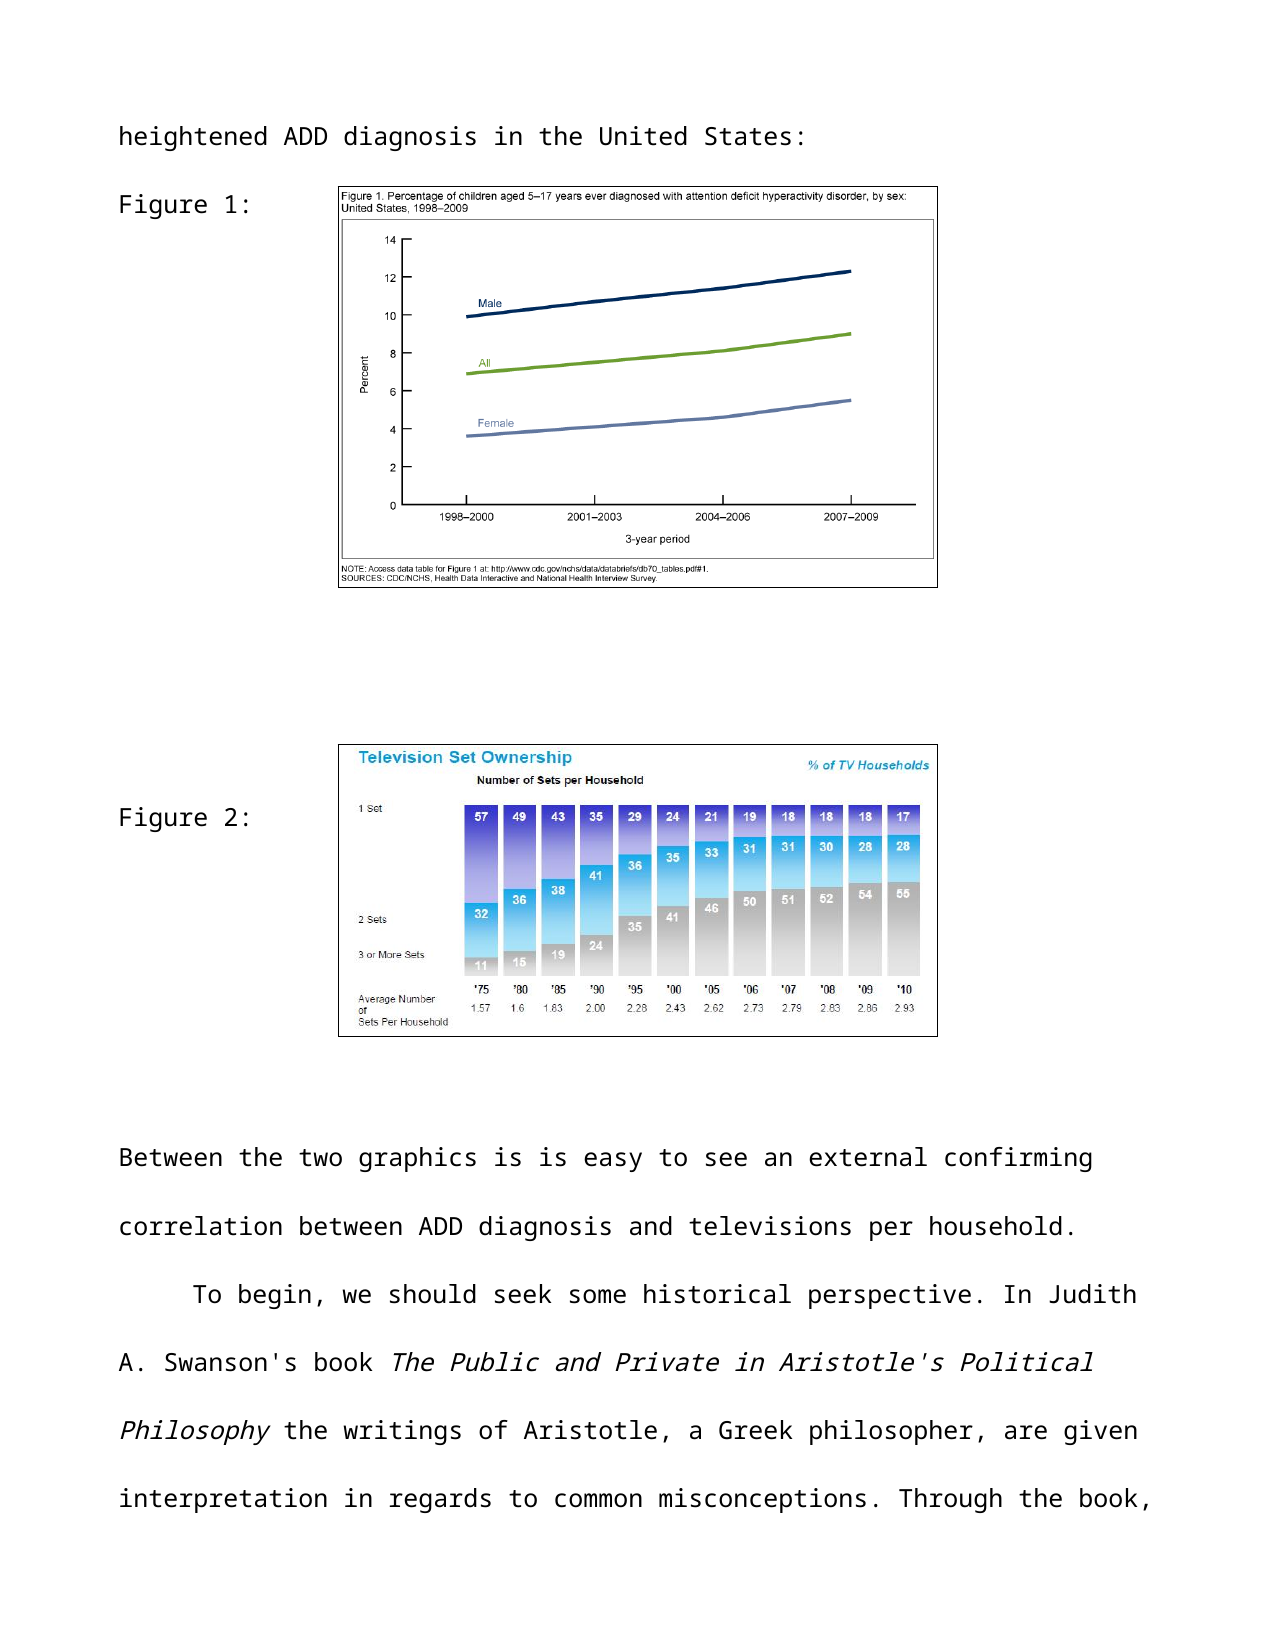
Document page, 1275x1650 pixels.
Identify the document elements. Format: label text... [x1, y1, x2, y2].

text heightened ADD diagnosis in the United States: [118, 118, 1157, 152]
text To begin, we should seek some historical perspective. In Judith A. Swanson's book The Public and Private in Aristotle's Political Philosophy the writings of Aristotle, a Greek philosopher, are given interpretation in regards to common misconceptions. Through the book, [118, 1276, 1157, 1515]
picture [340, 747, 935, 1034]
text Figure 1: [118, 186, 338, 587]
picture [340, 189, 935, 584]
text Between the two graphics is is easy to see an external confirming correlation between ADD diagnosis and televisions per household. [118, 1140, 1157, 1242]
text [938, 186, 1157, 220]
text [938, 799, 1157, 833]
text Figure 2: [118, 799, 337, 833]
text [339, 187, 937, 587]
